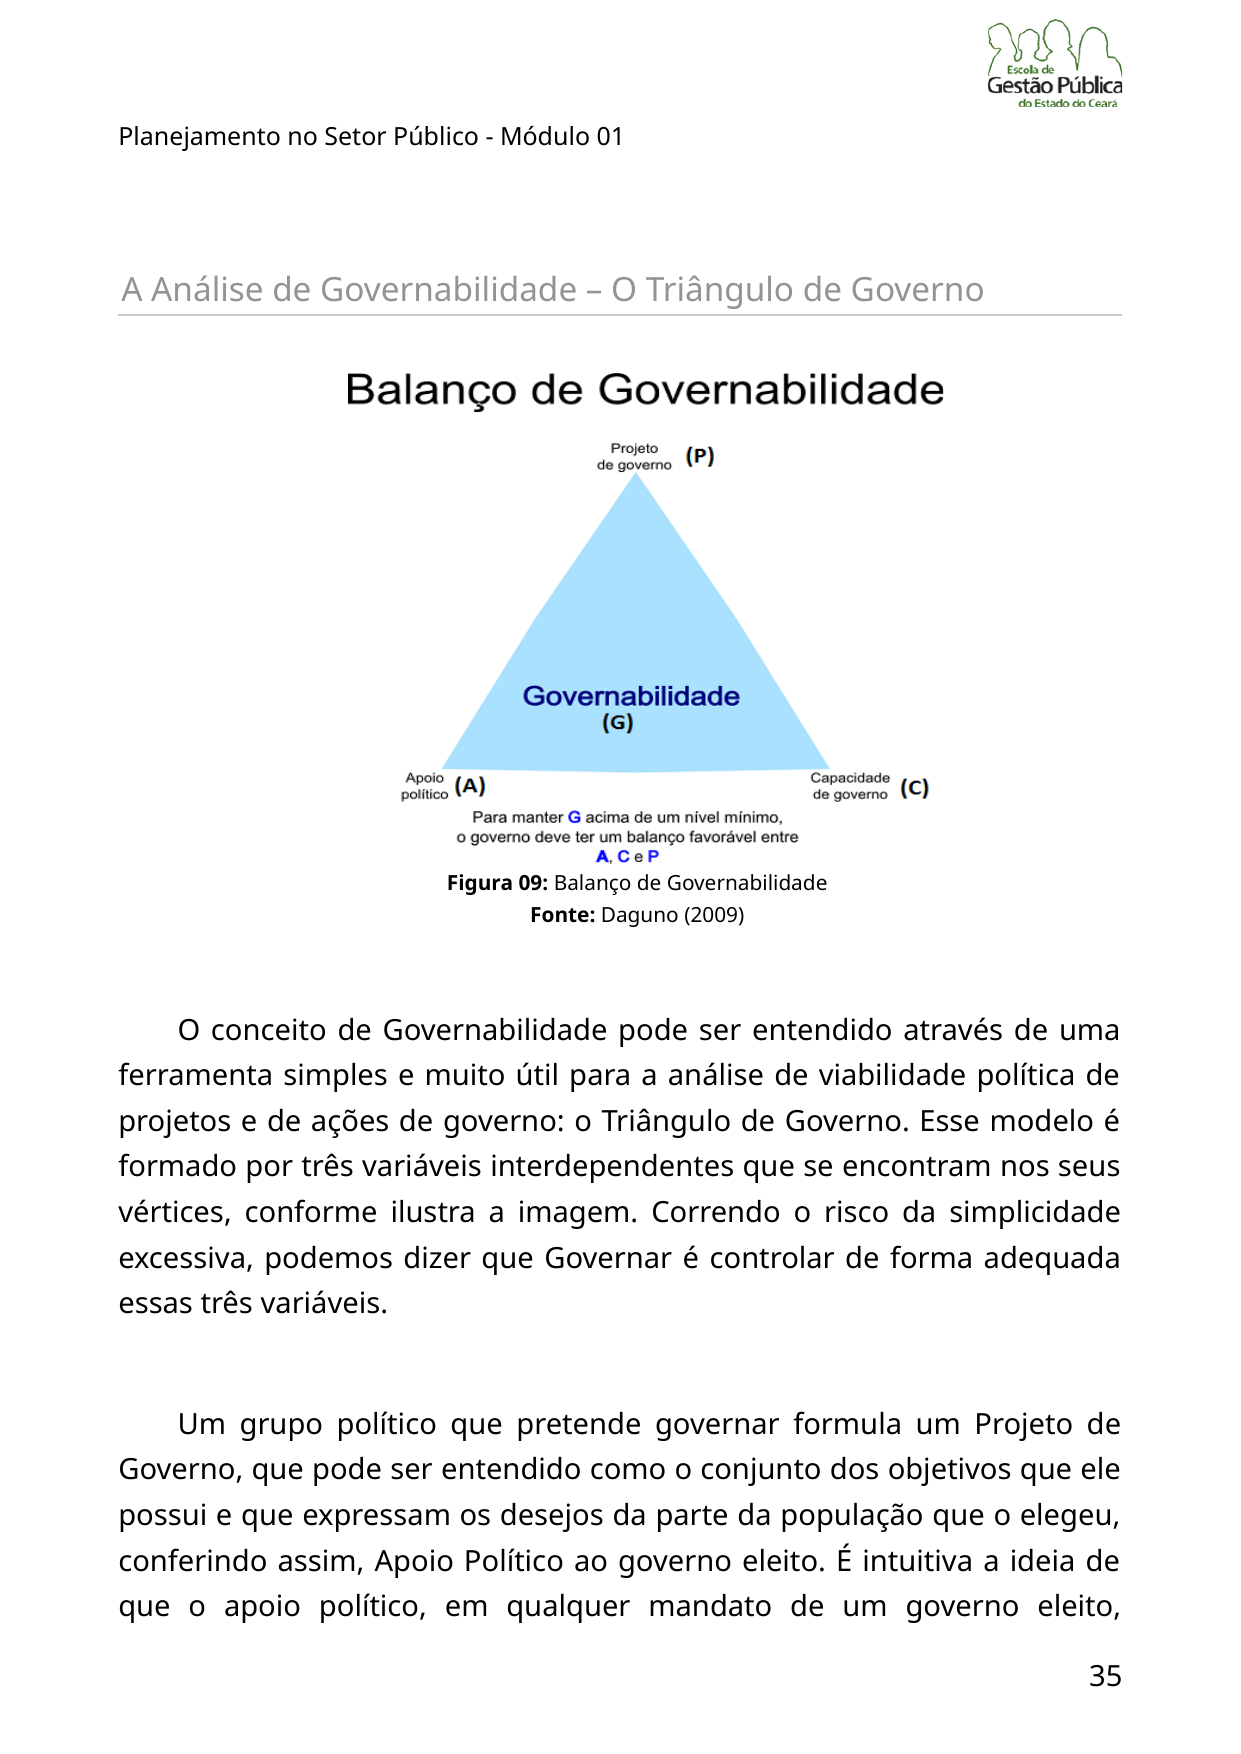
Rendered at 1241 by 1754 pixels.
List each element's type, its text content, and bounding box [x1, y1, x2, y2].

picture [118, 19, 1123, 107]
picture [348, 373, 944, 864]
text Figura 09: Balanço de Governabilidade Fonte: Daguno (2009) [314, 354, 961, 929]
text O conceito de Governabilidade pode ser entendido através de uma ferramenta simples e muito útil para a análise de viabilidade política de projetos e de ações de governo: o Triângulo de Governo. Esse modelo é formado por três variáveis interdependentes que se encontram nos seus vértices, conforme ilustra a imagem. Correndo o risco da simplicidade excessiva, podemos dizer que Governar é controlar de forma adequada essas três variáveis. [118, 1009, 1122, 1322]
subtitle A Análise de Governabilidade – O Triângulo de Governo [118, 263, 1122, 314]
text Um grupo político que pretende governar formula um Projeto de Governo, que pode ser entendido como o conjunto dos objetivos que ele possui e que expressam os desejos da parte da população que o elegeu, conferindo assim, Apoio Político ao governo eleito. É intuitiva a ideia de que o apoio político, em qualquer mandato de um governo eleito, [118, 1403, 1122, 1625]
